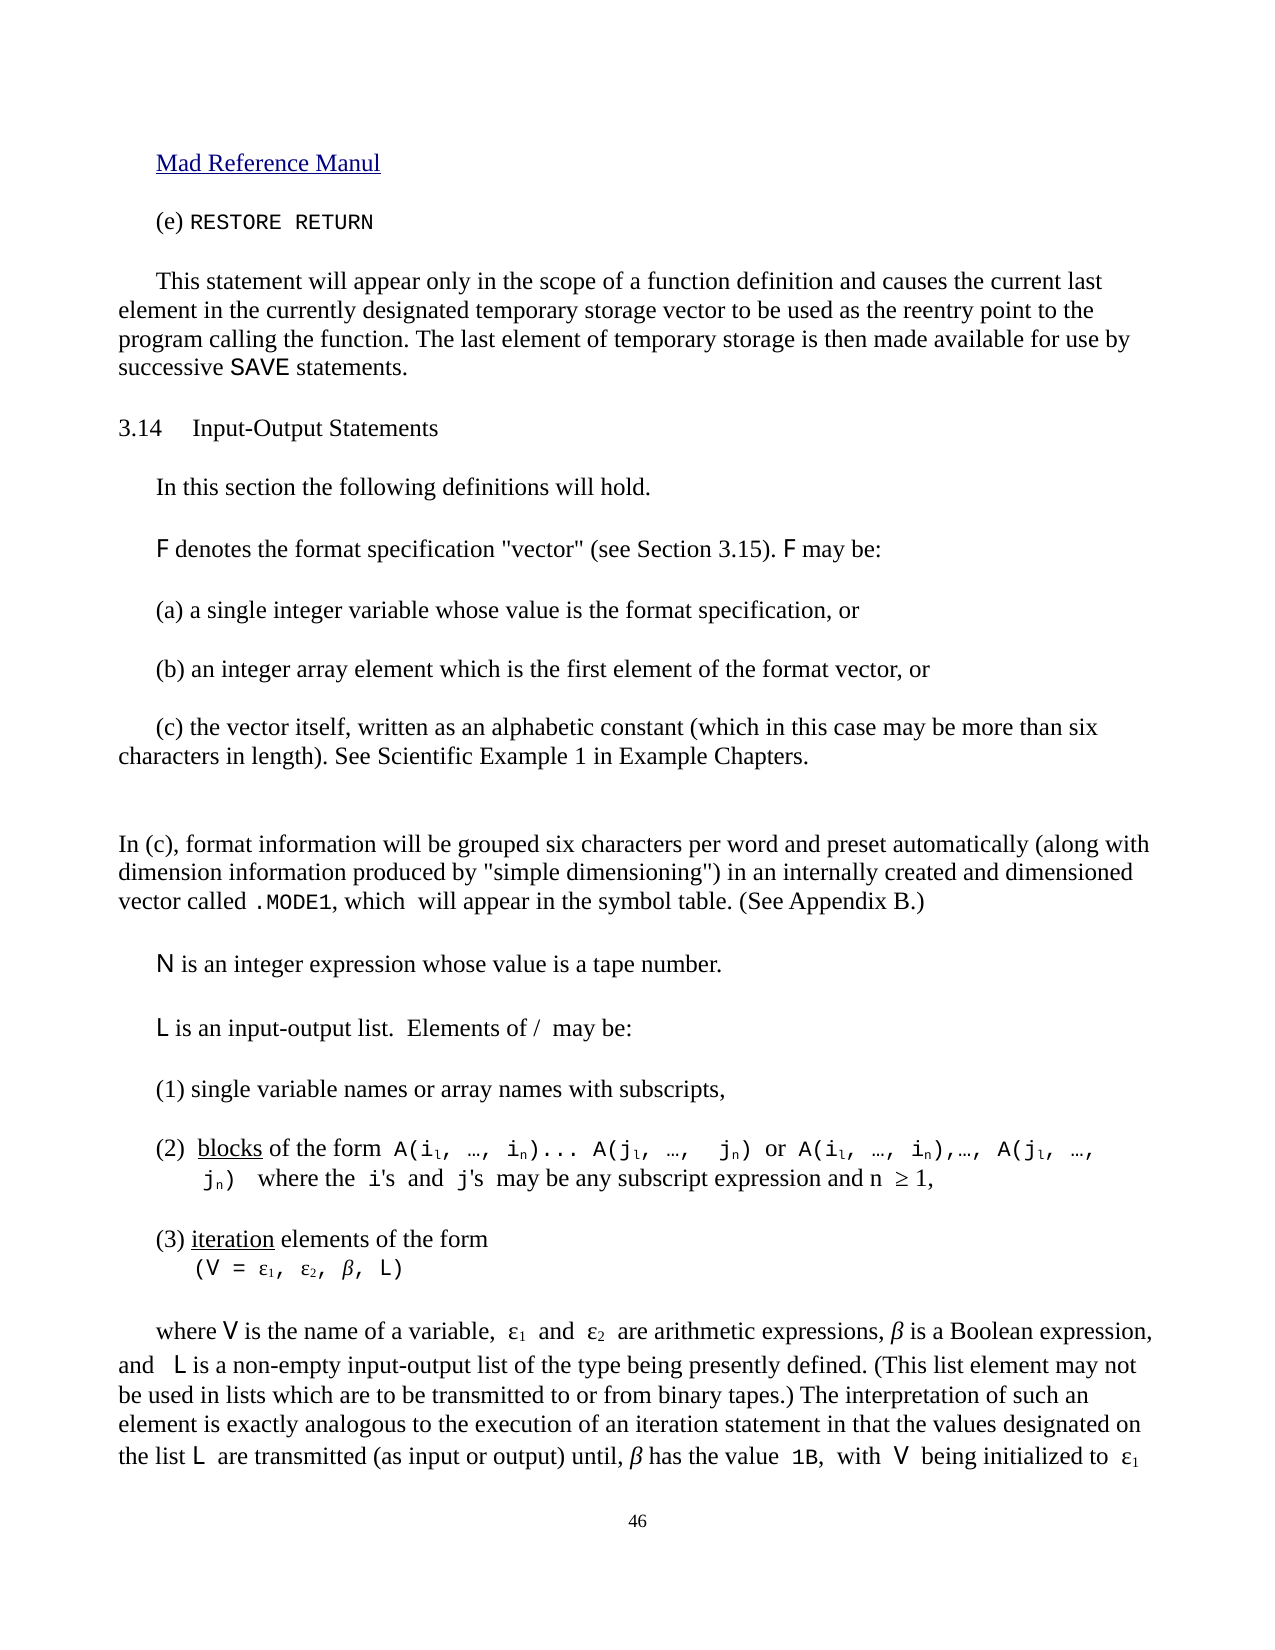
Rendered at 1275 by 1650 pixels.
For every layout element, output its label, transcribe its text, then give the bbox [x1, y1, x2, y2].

text (2) blocks of the form A(il, …, in)... A(jl, …, jn) or A(il, …, in),…, A(jl, …, jn) where the i's and j's may be any subscript expression and n ≥ 1, [156, 1133, 1157, 1194]
text F denotes the format specification "vector" (see Section 3.15). F may be: [118, 531, 1157, 565]
text N is an integer expression whose value is a tape number. [118, 946, 1157, 980]
text L is an input-output list. Elements of / may be: [118, 1010, 1157, 1044]
text (b) an integer array element which is the first element of the format vector, or [118, 654, 1157, 682]
text (1) single variable names or array names with subscripts, [118, 1074, 1157, 1103]
text This statement will appear only in the scope of a function definition and causes the current last element in the currently designated temporary storage vector to be used as the reentry point to the program calling the function. The last element of temporary storage is then made available for use by successive SAVE statements. [118, 266, 1157, 383]
text (e) RESTORE RETURN [118, 206, 1157, 236]
text where V is the name of a variable, ε1 and ε2 are arithmetic expressions, β is a Boolean expression, and L is a non-empty input-output list of the type being presently defined. (This list element may not be used in lists which are to be transmitted to or from binary tapes.) The interpretation of such an element is exactly analogous to the execution of an iteration statement in that the values designated on the list L are transmitted (as input or output) until, β has the value 1B, with V being initialized to ε1 [118, 1312, 1157, 1472]
text In this section the following definitions will hold. [118, 472, 1157, 501]
text (V = ε1, ε2, β, L) [193, 1252, 1157, 1282]
text (a) a single integer variable whose value is the format specification, or [118, 595, 1157, 624]
text (3) iteration elements of the form [118, 1224, 1157, 1252]
text (c) the vector itself, written as an alphabetic constant (which in this case may be more than six characters in length). See Scientific Example 1 in Example Chapters. [118, 712, 1157, 770]
subtitle Input-Output Statements [118, 413, 1157, 442]
text In (c), format information will be grouped six characters per word and preset automatically (along with dimension information produced by "simple dimensioning") in an internally created and dimensioned vector called .MODE1, which will appear in the symbol table. (See Appendix B.) [118, 800, 1157, 916]
